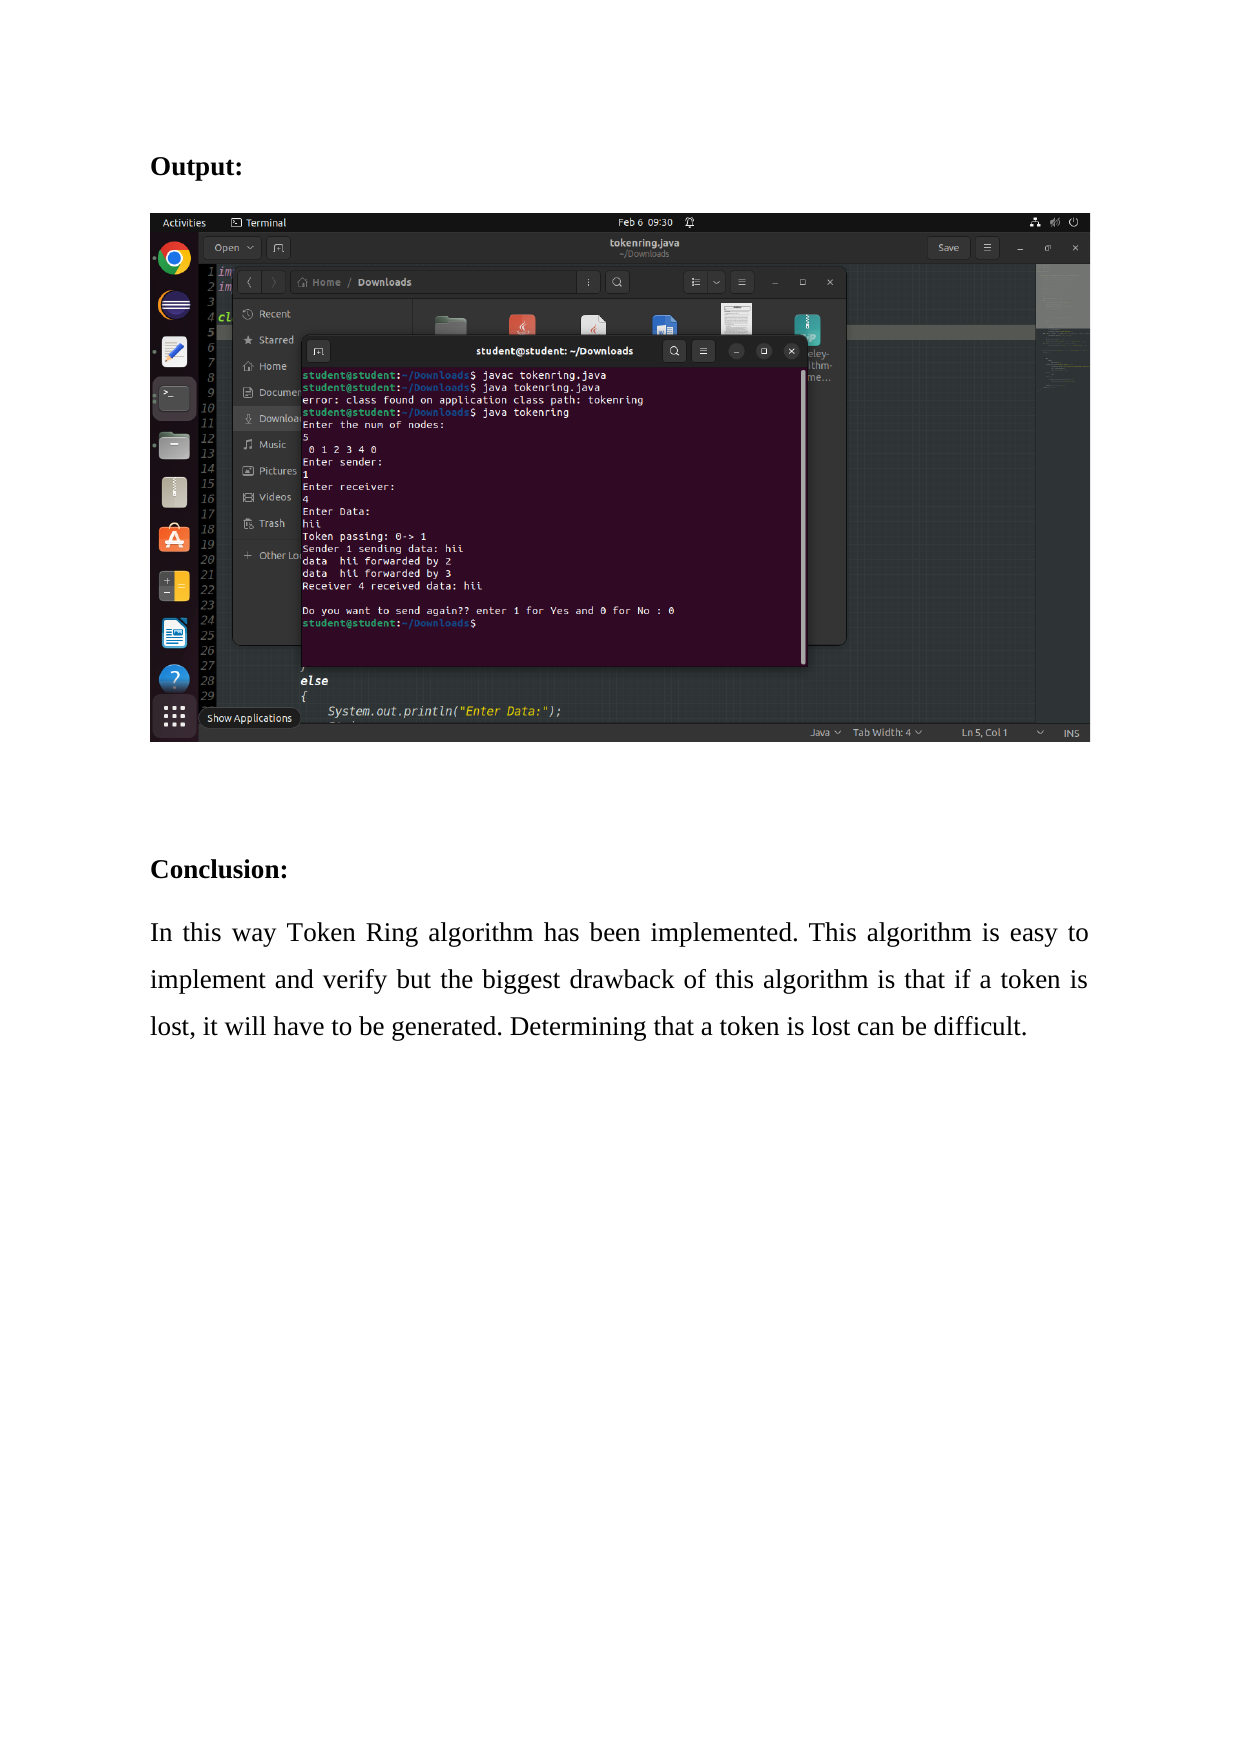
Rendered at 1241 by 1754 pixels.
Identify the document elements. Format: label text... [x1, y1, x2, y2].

text Conclusion: [150, 853, 1090, 884]
text Output: [150, 150, 1090, 181]
text In this way Token Ring algorithm has been implemented. This algorithm is easy to implement and verify but the biggest drawback of this algorithm is that if a token is lost, it will have to be generated. Determining that a token is lost can be difficult. [150, 916, 1090, 1041]
picture [150, 213, 1091, 742]
